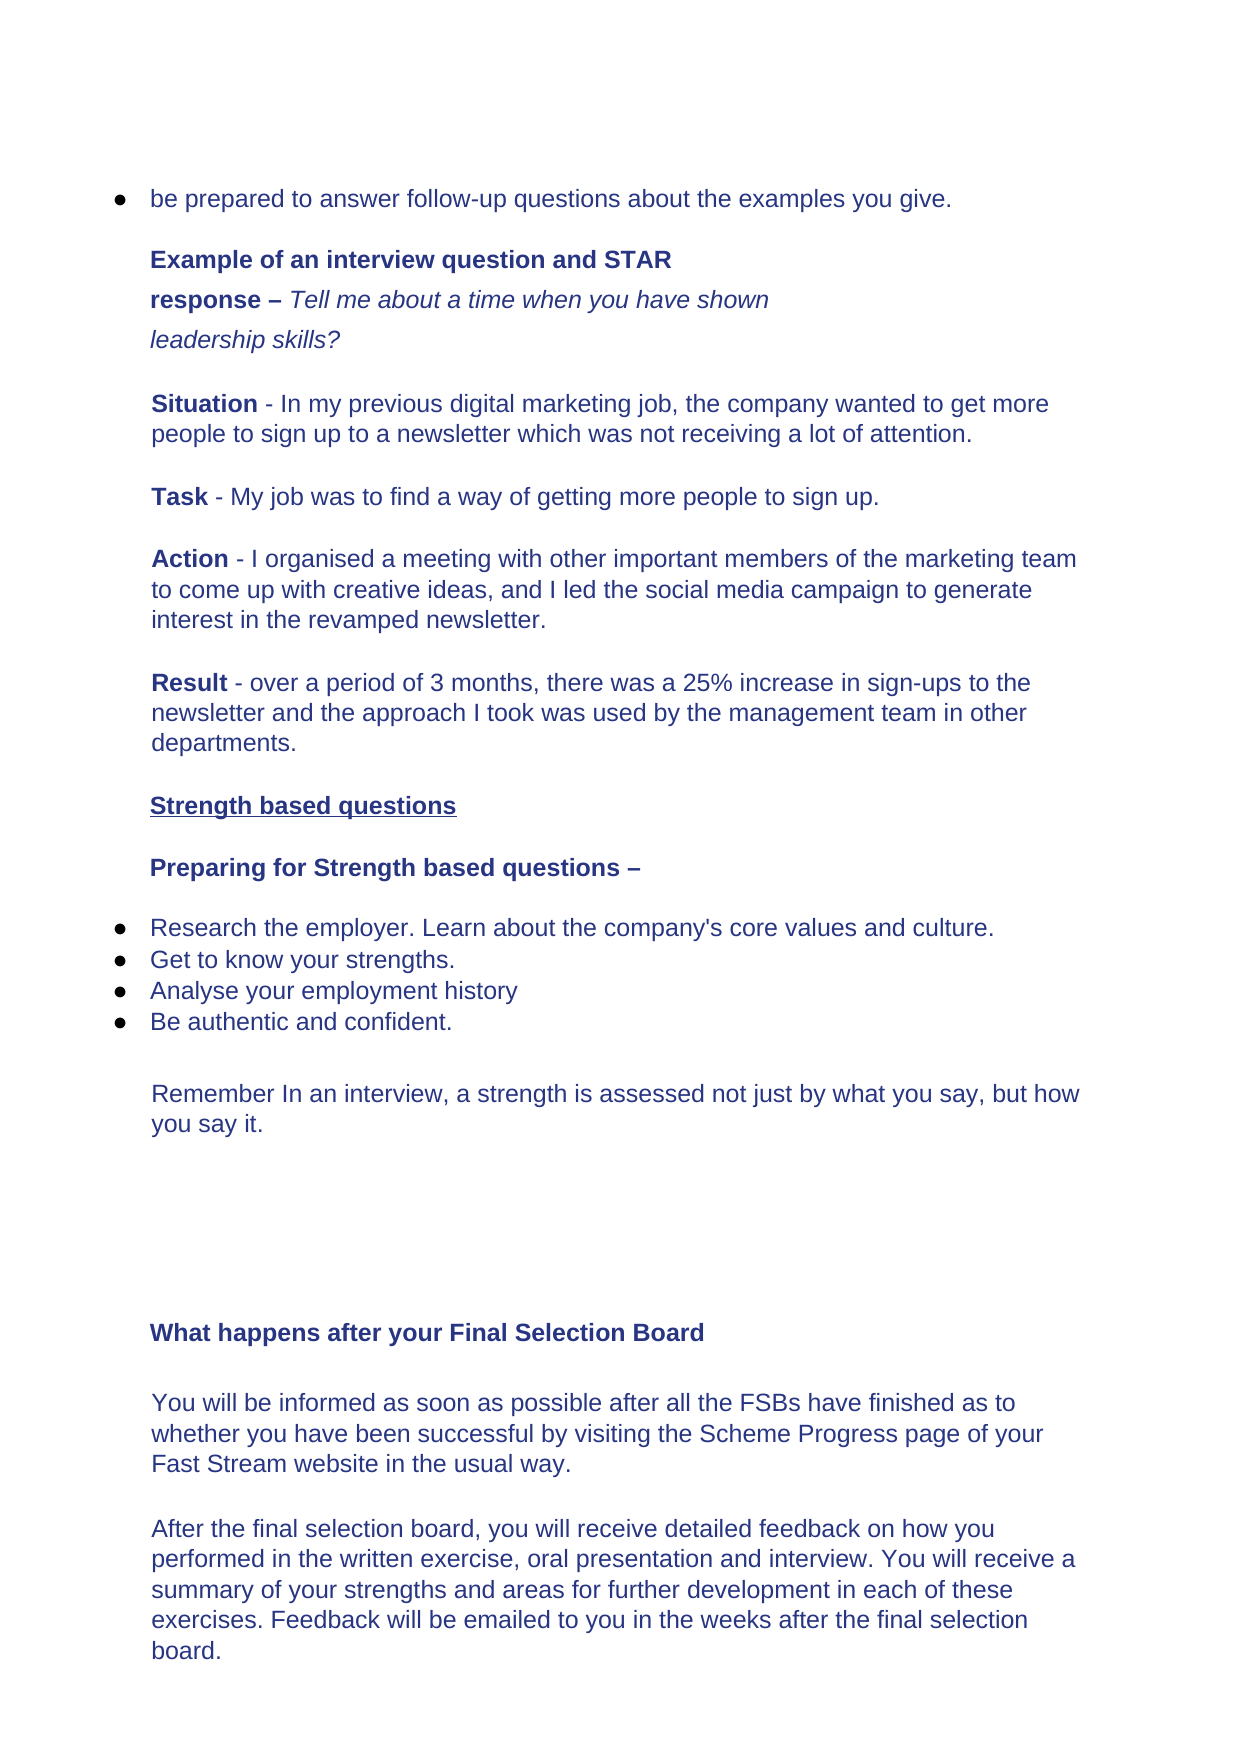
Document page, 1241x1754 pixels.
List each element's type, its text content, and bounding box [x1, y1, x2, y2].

subtitle Strength based questions [149, 791, 1099, 819]
text Preparing for Strength based questions – [149, 853, 1099, 881]
text Remember In an interview, a strength is assessed not just by what you say, but how you say it. [151, 1079, 1095, 1138]
text What happens after your Final Selection Board [149, 1318, 1099, 1347]
list Analyse your employment history [112, 976, 1095, 1004]
list Get to know your strengths. [112, 944, 1095, 973]
text Example of an interview question and STAR response – Tell me about a time when you have shown leadership skills? [150, 245, 787, 354]
text Task - My job was to find a way of getting more people to sign up. [151, 482, 1095, 511]
text After the final selection board, you will receive detailed feedback on how you performed in the written exercise, oral presentation and interview. You will receive a summary of your strengths and areas for further development in each of these exercises. Feedback will be emailed to you in the weeks after the final selection board. [151, 1514, 1095, 1664]
list be prepared to answer follow-up questions about the examples you give. [112, 184, 1095, 213]
list Research the employer. Learn about the company's core values and culture. [112, 913, 1095, 942]
text Situation - In my previous digital marketing job, the company wanted to get more people to sign up to a newsletter which was not receiving a lot of attention. [151, 389, 1095, 448]
text Action - I organised a meeting with other important members of the marketing team to come up with creative ideas, and I led the social media campaign to generate interest in the revamped newsletter. [151, 544, 1095, 634]
list Be authentic and confident. [112, 1007, 1095, 1036]
text Result - over a period of 3 months, there was a 25% increase in sign-ups to the newsletter and the approach I took was used by the management team in other departments. [151, 667, 1095, 757]
text You will be informed as soon as possible after all the FSBs have finished as to whether you have been successful by visiting the Scheme Progress page of your Fast Stream website in the usual way. [151, 1388, 1095, 1478]
